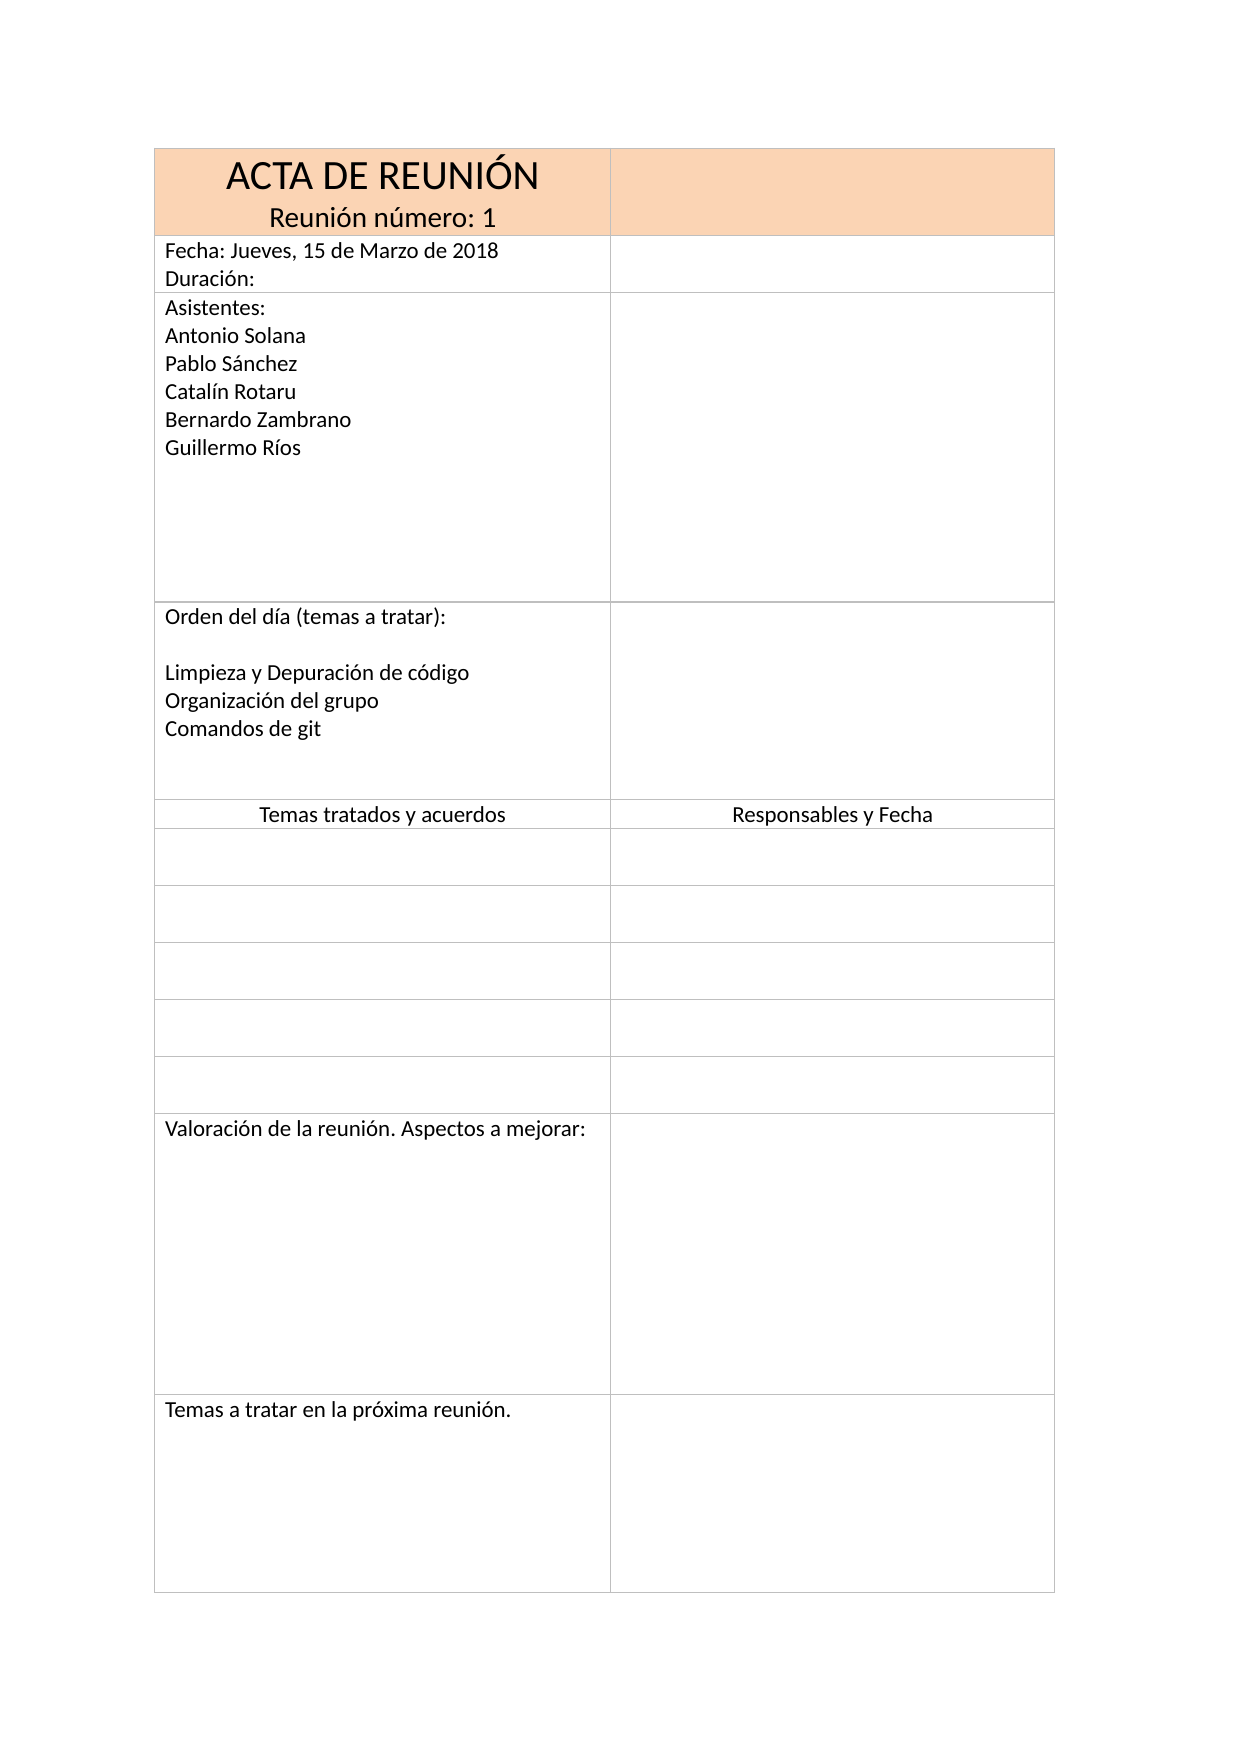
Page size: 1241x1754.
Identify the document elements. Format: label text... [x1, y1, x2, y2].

table_cell Orden del día (temas a tratar): Limpieza y Depuración de código Organización del grupo Comandos de git [155, 603, 610, 799]
table_cell [155, 1057, 610, 1113]
table_cell [611, 943, 1054, 999]
table_cell [611, 1057, 1054, 1113]
table_cell Asistentes: Antonio Solana Pablo Sánchez Catalín Rotaru Bernardo Zambrano Guillermo Ríos [155, 293, 610, 601]
table_cell Responsables y Fecha [611, 800, 1054, 828]
table_cell [611, 829, 1054, 885]
table_cell [155, 1000, 610, 1056]
table_header ACTA DE REUNIÓN Reunión número: 1 [155, 149, 610, 235]
table_cell Temas a tratar en la próxima reunión. [155, 1395, 610, 1592]
table_cell [611, 1395, 1054, 1592]
table_header [611, 149, 1054, 235]
table_cell [611, 1114, 1054, 1394]
table_cell Fecha: Jueves, 15 de Marzo de 2018 Duración: [155, 236, 610, 292]
table_cell [611, 1000, 1054, 1056]
table_cell [611, 293, 1054, 601]
table_cell [611, 886, 1054, 942]
table_cell [155, 886, 610, 942]
table_cell [155, 943, 610, 999]
table_cell [611, 603, 1054, 799]
table_cell [155, 829, 610, 885]
table_cell [611, 236, 1054, 292]
table_cell Valoración de la reunión. Aspectos a mejorar: [155, 1114, 610, 1394]
table_cell Temas tratados y acuerdos [155, 800, 610, 828]
